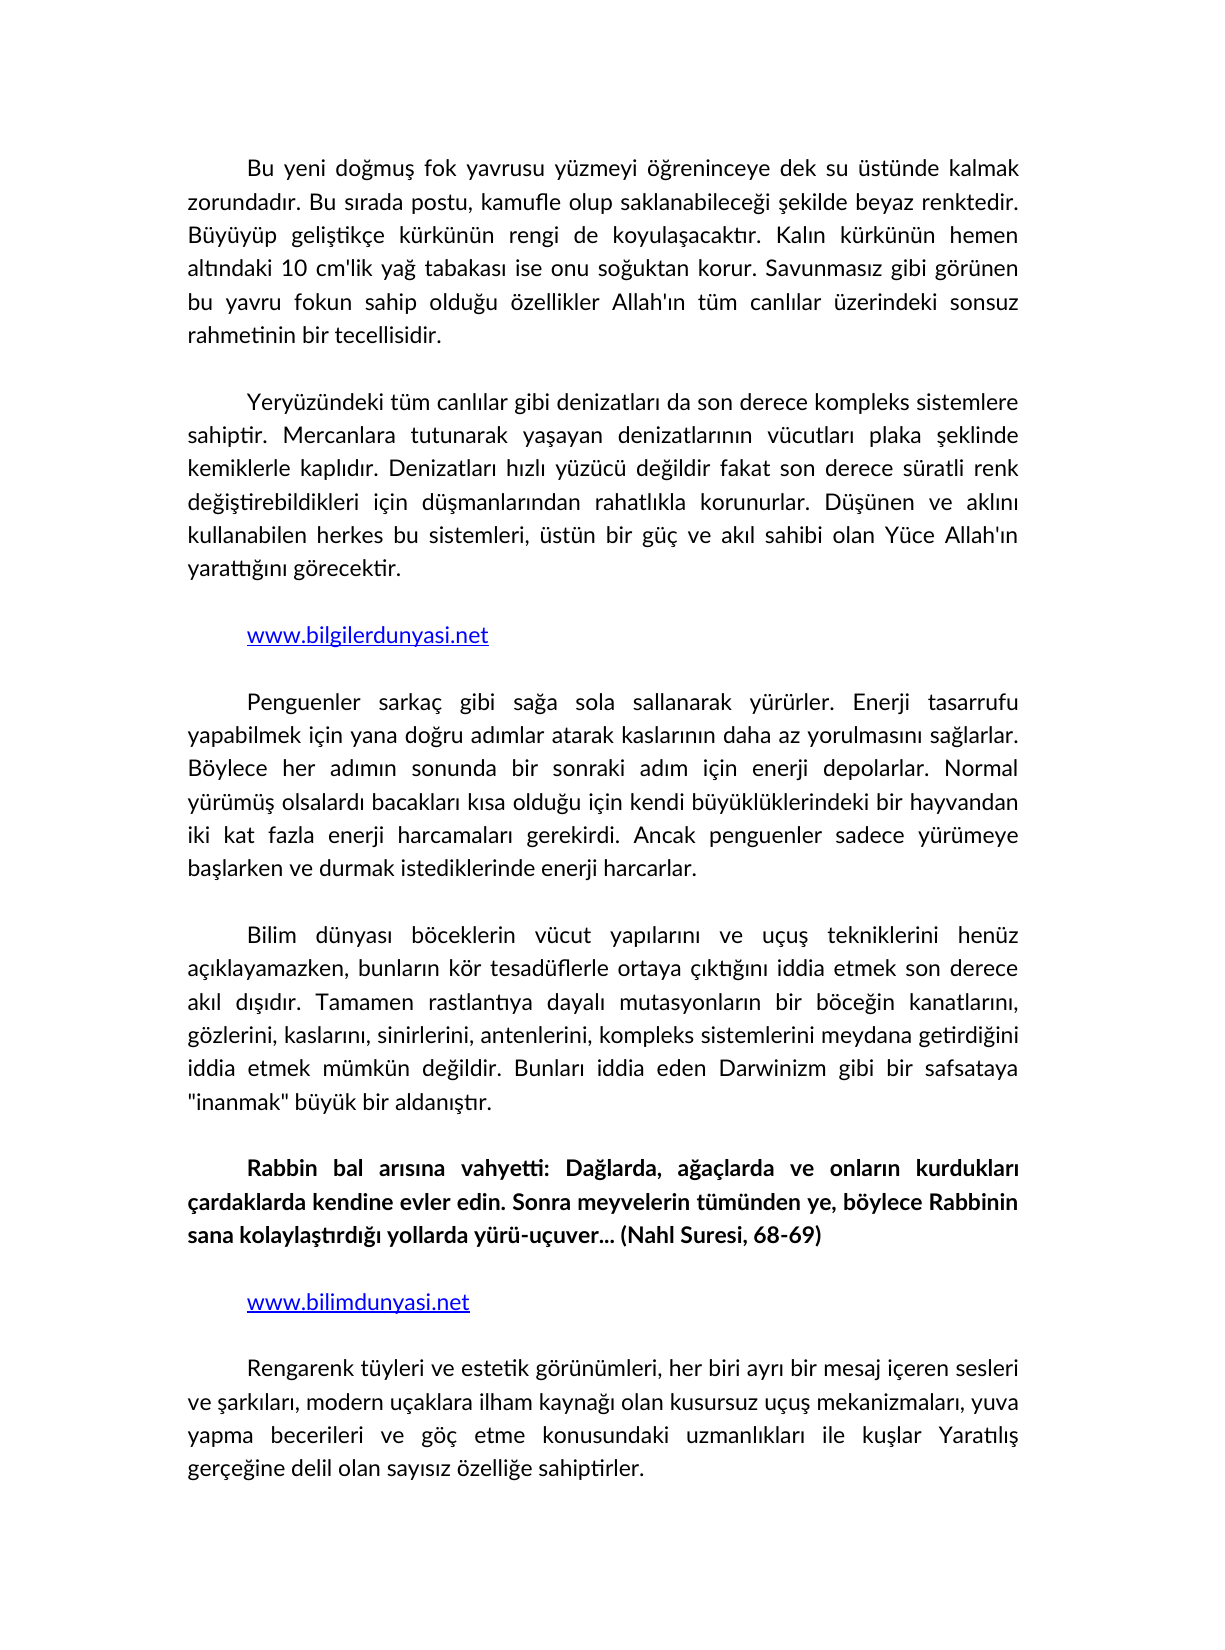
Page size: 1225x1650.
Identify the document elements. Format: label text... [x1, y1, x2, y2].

text Yeryüzündeki tüm canlılar gibi denizatları da son derece kompleks sistemlere sahiptir. Mercanlara tutunarak yaşayan denizatlarının vücutları plaka şeklinde kemiklerle kaplıdır. Denizatları hızlı yüzücü değildir fakat son derece süratli renk değiştirebildikleri için düşmanlarından rahatlıkla korunurlar. Düşünen ve aklını kullanabilen herkes bu sistemleri, üstün bir güç ve akıl sahibi olan Yüce Allah'ın yarattığını görecektir. [187, 383, 1020, 583]
text Penguenler sarkaç gibi sağa sola sallanarak yürürler. Enerji tasarrufu yapabilmek için yana doğru adımlar atarak kaslarının daha az yorulmasını sağlarlar. Böylece her adımın sonunda bir sonraki adım için enerji depolarlar. Normal yürümüş olsalardı bacakları kısa olduğu için kendi büyüklüklerindeki bir hayvandan iki kat fazla enerji harcamaları gerekirdi. Ancak penguenler sadece yürümeye başlarken ve durmak istediklerinde enerji harcarlar. [187, 683, 1020, 883]
text Bilim dünyası böceklerin vücut yapılarını ve uçuş tekniklerini henüz açıklayamazken, bunların kör tesadüflerle ortaya çıktığını iddia etmek son derece akıl dışıdır. Tamamen rastlantıya dayalı mutasyonların bir böceğin kanatlarını, gözlerini, kaslarını, sinirlerini, antenlerini, kompleks sistemlerini meydana getirdiğini iddia etmek mümkün değildir. Bunları iddia eden Darwinizm gibi bir safsataya "inanmak" büyük bir aldanıştır. [187, 917, 1020, 1117]
text www.bilgilerdunyasi.net [187, 617, 1020, 650]
text www.bilimdunyasi.net [187, 1283, 1020, 1317]
text Rengarenk tüyleri ve estetik görünümleri, her biri ayrı bir mesaj içeren sesleri ve şarkıları, modern uçaklara ilham kaynağı olan kusursuz uçuş mekanizmaları, yuva yapma becerileri ve göç etme konusundaki uzmanlıkları ile kuşlar Yaratılış gerçeğine delil olan sayısız özelliğe sahiptirler. [187, 1350, 1020, 1483]
text Rabbin bal arısına vahyetti: Dağlarda, ağaçlarda ve onların kurdukları çardaklarda kendine evler edin. Sonra meyvelerin tümünden ye, böylece Rabbinin sana kolaylaştırdığı yollarda yürü-uçuver... (Nahl Suresi, 68-69) [187, 1150, 1020, 1250]
text Bu yeni doğmuş fok yavrusu yüzmeyi öğreninceye dek su üstünde kalmak zorundadır. Bu sırada postu, kamufle olup saklanabileceği şekilde beyaz renktedir. Büyüyüp geliştikçe kürkünün rengi de koyulaşacaktır. Kalın kürkünün hemen altındaki 10 cm'lik yağ tabakası ise onu soğuktan korur. Savunmasız gibi görünen bu yavru fokun sahip olduğu özellikler Allah'ın tüm canlılar üzerindeki sonsuz rahmetinin bir tecellisidir. [187, 150, 1020, 350]
